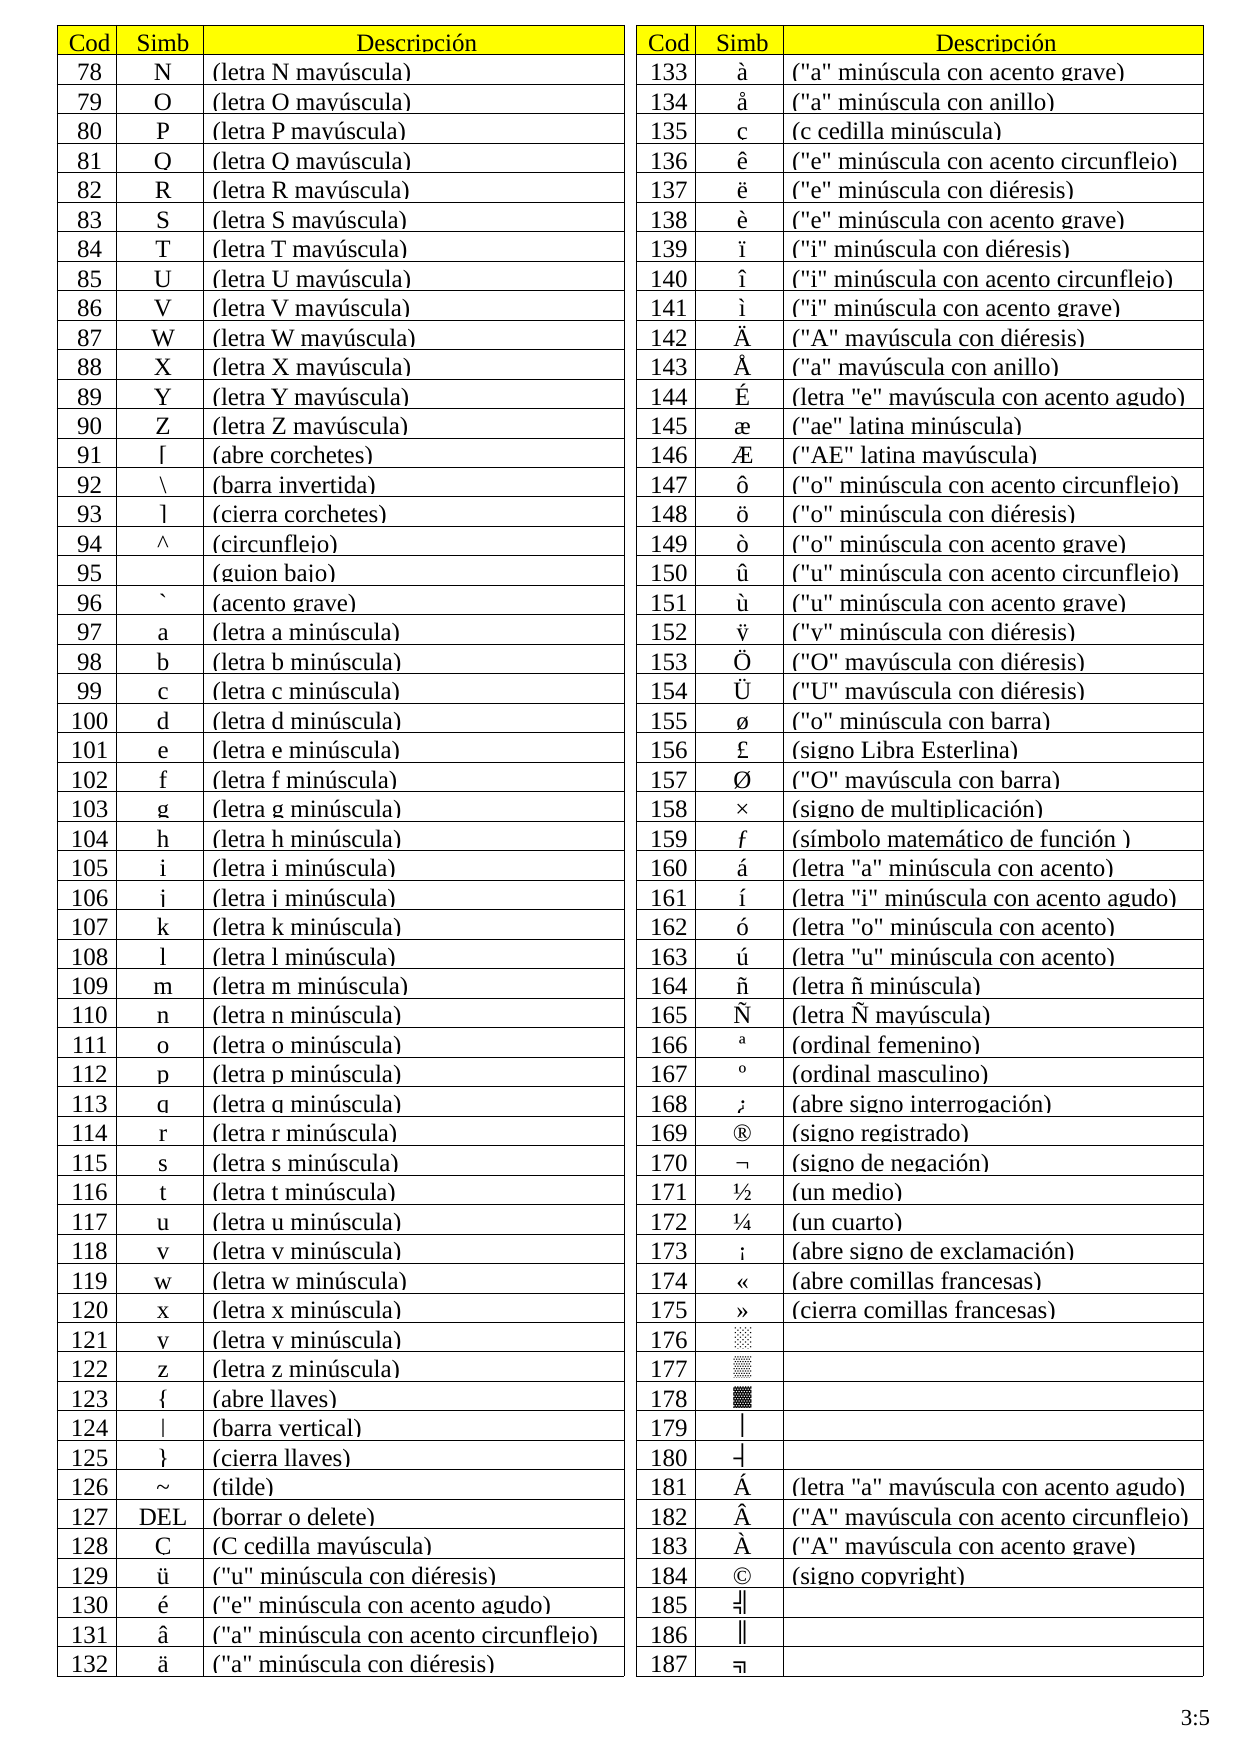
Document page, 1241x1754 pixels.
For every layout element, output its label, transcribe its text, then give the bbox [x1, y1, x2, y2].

table_cell ("A" mayúscula con diéresis) [784, 321, 1203, 349]
table_cell 101 [58, 733, 116, 762]
table_cell ("o" minúscula con barra) [784, 704, 1203, 732]
table_cell 163 [637, 940, 695, 968]
table_cell (letra j minúscula) [204, 881, 624, 909]
table_header Cod [58, 26, 116, 54]
table_cell 156 [637, 733, 695, 762]
table_cell h [117, 822, 203, 850]
table_cell p [117, 1058, 203, 1086]
table_cell 117 [58, 1205, 116, 1233]
table_cell 122 [58, 1352, 116, 1381]
table_cell n [117, 999, 203, 1027]
table_cell (letra T mayúscula) [204, 232, 624, 261]
table_cell (un medio) [784, 1176, 1203, 1204]
table_cell W [117, 321, 203, 349]
table_cell 80 [58, 114, 116, 143]
table_cell (letra "i" minúscula con acento agudo) [784, 881, 1203, 909]
table_cell ê [696, 144, 783, 172]
table_cell (letra W mayúscula) [204, 321, 624, 349]
table_cell (letra "u" minúscula con acento) [784, 940, 1203, 968]
table_cell 113 [58, 1087, 116, 1116]
table_cell ¼ [696, 1205, 783, 1233]
table_cell Ø [696, 763, 783, 791]
table_cell « [696, 1264, 783, 1292]
table_cell 94 [58, 527, 116, 555]
table_cell s [117, 1146, 203, 1174]
table_cell (abre signo interrogación) [784, 1087, 1203, 1116]
table_cell (letra g minúscula) [204, 792, 624, 821]
table_cell (letra "o" minúscula con acento) [784, 910, 1203, 939]
table_cell (letra S mayúscula) [204, 203, 624, 231]
table_cell [784, 1647, 1203, 1676]
table_cell 177 [637, 1352, 695, 1381]
table_cell 104 [58, 822, 116, 850]
table_cell 136 [637, 144, 695, 172]
table_cell 176 [637, 1323, 695, 1351]
table_cell Ñ [696, 999, 783, 1027]
table_cell 179 [637, 1411, 695, 1440]
table_cell (borrar o delete) [204, 1500, 624, 1528]
table_cell S [117, 203, 203, 231]
table_cell (ordinal masculino) [784, 1058, 1203, 1086]
table_cell 84 [58, 232, 116, 261]
table_header Cod [637, 26, 695, 54]
table_cell 183 [637, 1529, 695, 1558]
table_cell ä [117, 1647, 203, 1676]
table_cell ("O" mayúscula con diéresis) [784, 645, 1203, 673]
table_cell 178 [637, 1382, 695, 1410]
table_cell Q [117, 144, 203, 172]
table_cell ╣ [696, 1588, 783, 1617]
table_cell 126 [58, 1470, 116, 1499]
table_cell (letra p minúscula) [204, 1058, 624, 1086]
table_cell À [696, 1529, 783, 1558]
table_cell 111 [58, 1028, 116, 1057]
table_cell 164 [637, 969, 695, 998]
table_cell ñ [696, 969, 783, 998]
table_cell e [117, 733, 203, 762]
table_cell (letra X mayúscula) [204, 350, 624, 378]
table_cell 98 [58, 645, 116, 673]
table_cell Y [117, 380, 203, 408]
table_cell (letra k minúscula) [204, 910, 624, 939]
table_cell r [117, 1117, 203, 1145]
table_cell (letra n minúscula) [204, 999, 624, 1027]
table_cell (letra b minúscula) [204, 645, 624, 673]
table_cell 83 [58, 203, 116, 231]
table_cell 138 [637, 203, 695, 231]
table_cell [784, 1441, 1203, 1469]
table_cell 90 [58, 409, 116, 437]
table_cell ║ [696, 1618, 783, 1646]
table_cell w [117, 1264, 203, 1292]
table_cell ("a" minúscula con acento grave) [784, 55, 1203, 84]
table_cell 119 [58, 1264, 116, 1292]
table_cell 152 [637, 615, 695, 644]
table_cell (barra vertical) [204, 1411, 624, 1440]
table_cell 103 [58, 792, 116, 821]
table_cell (letra t minúscula) [204, 1176, 624, 1204]
table_cell 91 [58, 439, 116, 467]
table_cell (letra V mayúscula) [204, 291, 624, 319]
table_cell ù [696, 586, 783, 614]
table_cell (letra a minúscula) [204, 615, 624, 644]
table_cell 182 [637, 1500, 695, 1528]
table_cell (barra invertida) [204, 468, 624, 496]
table_cell _ [117, 556, 203, 585]
table_cell l [117, 940, 203, 968]
table_cell (abre signo de exclamación) [784, 1235, 1203, 1263]
table_cell 162 [637, 910, 695, 939]
table_cell ▓ [696, 1382, 783, 1410]
table_cell ~ [117, 1470, 203, 1499]
table_cell 86 [58, 291, 116, 319]
table_cell 81 [58, 144, 116, 172]
table_cell \ [117, 468, 203, 496]
table_cell (tilde) [204, 1470, 624, 1499]
table_cell ø [696, 704, 783, 732]
table_cell ì [696, 291, 783, 319]
table_cell (c cedilla minúscula) [784, 114, 1203, 143]
table_cell ½ [696, 1176, 783, 1204]
table_cell [ [117, 439, 203, 467]
table_cell ("ae" latina minúscula) [784, 409, 1203, 437]
table_cell 186 [637, 1618, 695, 1646]
table_cell 110 [58, 999, 116, 1027]
table_cell ("e" minúscula con acento circunflejo) [784, 144, 1203, 172]
table_cell 142 [637, 321, 695, 349]
table_cell 155 [637, 704, 695, 732]
table_cell DEL [117, 1500, 203, 1528]
table_cell (letra x minúscula) [204, 1294, 624, 1322]
table_cell ("i" minúscula con diéresis) [784, 232, 1203, 261]
table_cell (letra U mayúscula) [204, 262, 624, 290]
table_cell 171 [637, 1176, 695, 1204]
table_cell ª [696, 1028, 783, 1057]
table_cell (letra "a" mayúscula con acento agudo) [784, 1470, 1203, 1499]
table_cell (letra Ñ mayúscula) [784, 999, 1203, 1027]
table_cell o [117, 1028, 203, 1057]
table_cell â [117, 1618, 203, 1646]
table_cell Å [696, 350, 783, 378]
table_cell 153 [637, 645, 695, 673]
table_cell 130 [58, 1588, 116, 1617]
table_cell [784, 1588, 1203, 1617]
table_cell 135 [637, 114, 695, 143]
table_cell d [117, 704, 203, 732]
table_cell 106 [58, 881, 116, 909]
table_cell (letra z minúscula) [204, 1352, 624, 1381]
table_cell (guion bajo) [204, 556, 624, 585]
table_cell (abre corchetes) [204, 439, 624, 467]
table_cell ▒ [696, 1352, 783, 1381]
table_cell ("e" minúscula con acento grave) [784, 203, 1203, 231]
table_cell (letra v minúscula) [204, 1235, 624, 1263]
table_cell T [117, 232, 203, 261]
table_cell 137 [637, 173, 695, 202]
table_cell 158 [637, 792, 695, 821]
table_cell (letra R mayúscula) [204, 173, 624, 202]
table_cell (letra h minúscula) [204, 822, 624, 850]
table_cell ^ [117, 527, 203, 555]
table_cell 181 [637, 1470, 695, 1499]
table_cell Ä [696, 321, 783, 349]
table_cell 128 [58, 1529, 116, 1558]
table_cell ô [696, 468, 783, 496]
table_cell [784, 1352, 1203, 1381]
table_cell ("e" minúscula con acento agudo) [204, 1588, 624, 1617]
table_cell ("A" mayúscula con acento grave) [784, 1529, 1203, 1558]
table_cell ░ [696, 1323, 783, 1351]
table_cell z [117, 1352, 203, 1381]
table_cell (cierra comillas francesas) [784, 1294, 1203, 1322]
table_cell à [696, 55, 783, 84]
table_cell (letra "a" minúscula con acento) [784, 851, 1203, 880]
table_cell (cierra corchetes) [204, 497, 624, 526]
table_header Descripción [204, 26, 624, 54]
table_cell 112 [58, 1058, 116, 1086]
table_cell (letra ñ minúscula) [784, 969, 1203, 998]
table_cell P [117, 114, 203, 143]
table_cell 151 [637, 586, 695, 614]
table_cell 146 [637, 439, 695, 467]
table_cell (signo registrado) [784, 1117, 1203, 1145]
table_cell 93 [58, 497, 116, 526]
table_cell i [117, 851, 203, 880]
table_cell ("O" mayúscula con barra) [784, 763, 1203, 791]
table_cell R [117, 173, 203, 202]
table_cell 88 [58, 350, 116, 378]
table_cell 168 [637, 1087, 695, 1116]
table_cell 89 [58, 380, 116, 408]
table_cell 78 [58, 55, 116, 84]
table_cell 140 [637, 262, 695, 290]
table_cell 169 [637, 1117, 695, 1145]
table_cell ƒ [696, 822, 783, 850]
table_cell Ö [696, 645, 783, 673]
table_cell 180 [637, 1441, 695, 1469]
table_cell ó [696, 910, 783, 939]
table_cell û [696, 556, 783, 585]
table_cell 123 [58, 1382, 116, 1410]
table_cell ö [696, 497, 783, 526]
table_header Simb [117, 26, 203, 54]
table_cell 170 [637, 1146, 695, 1174]
table_cell ("i" minúscula con acento circunflejo) [784, 262, 1203, 290]
table_cell 129 [58, 1559, 116, 1587]
table_cell (abre llaves) [204, 1382, 624, 1410]
table_cell 120 [58, 1294, 116, 1322]
table_cell g [117, 792, 203, 821]
table_cell (letra Y mayúscula) [204, 380, 624, 408]
table_cell 114 [58, 1117, 116, 1145]
table_cell 124 [58, 1411, 116, 1440]
table_cell 166 [637, 1028, 695, 1057]
table_cell (letra s minúscula) [204, 1146, 624, 1174]
table_cell t [117, 1176, 203, 1204]
table_cell ("a" minúscula con acento circunflejo) [204, 1618, 624, 1646]
table_cell (letra q minúscula) [204, 1087, 624, 1116]
table_cell } [117, 1441, 203, 1469]
table_cell 165 [637, 999, 695, 1027]
table_cell ("i" minúscula con acento grave) [784, 291, 1203, 319]
table_cell 127 [58, 1500, 116, 1528]
table_cell í [696, 881, 783, 909]
table_cell ® [696, 1117, 783, 1145]
table_cell © [696, 1559, 783, 1587]
table_cell [784, 1618, 1203, 1646]
table_cell × [696, 792, 783, 821]
table_cell ("U" mayúscula con diéresis) [784, 674, 1203, 703]
table_cell ("A" mayúscula con acento circunflejo) [784, 1500, 1203, 1528]
table_cell 97 [58, 615, 116, 644]
table_cell 99 [58, 674, 116, 703]
table_cell 95 [58, 556, 116, 585]
table_cell (letra f minúscula) [204, 763, 624, 791]
table_cell » [696, 1294, 783, 1322]
table_cell 125 [58, 1441, 116, 1469]
table_cell 108 [58, 940, 116, 968]
table_cell Ü [696, 674, 783, 703]
table_cell º [696, 1058, 783, 1086]
table_cell 131 [58, 1618, 116, 1646]
table_cell (letra u minúscula) [204, 1205, 624, 1233]
table_cell Á [696, 1470, 783, 1499]
table_cell ("AE" latina mayúscula) [784, 439, 1203, 467]
table_cell (letra o minúscula) [204, 1028, 624, 1057]
table_cell 161 [637, 881, 695, 909]
table_cell 187 [637, 1647, 695, 1676]
table_cell 132 [58, 1647, 116, 1676]
table_cell (letra c minúscula) [204, 674, 624, 703]
table_cell [784, 1382, 1203, 1410]
table_cell (letra P mayúscula) [204, 114, 624, 143]
table_cell 133 [637, 55, 695, 84]
table_cell v [117, 1235, 203, 1263]
table_cell x [117, 1294, 203, 1322]
table_cell (letra i minúscula) [204, 851, 624, 880]
table_cell 143 [637, 350, 695, 378]
table_cell 139 [637, 232, 695, 261]
table_cell ("a" minúscula con anillo) [784, 85, 1203, 113]
table_cell 174 [637, 1264, 695, 1292]
table_cell (letra m minúscula) [204, 969, 624, 998]
table_header Descripción [784, 26, 1203, 54]
table_cell ï [696, 232, 783, 261]
table_cell 82 [58, 173, 116, 202]
table_cell ("o" minúscula con acento circunflejo) [784, 468, 1203, 496]
table_cell ╗ [696, 1647, 783, 1676]
table_cell (letra e minúscula) [204, 733, 624, 762]
table_cell (letra w minúscula) [204, 1264, 624, 1292]
table_cell V [117, 291, 203, 319]
table_cell É [696, 380, 783, 408]
table_cell 109 [58, 969, 116, 998]
table_cell X [117, 350, 203, 378]
table_cell (ordinal femenino) [784, 1028, 1203, 1057]
table_cell f [117, 763, 203, 791]
table_cell (símbolo matemático de función ) [784, 822, 1203, 850]
table_cell 141 [637, 291, 695, 319]
table_cell 118 [58, 1235, 116, 1263]
table_cell 102 [58, 763, 116, 791]
table_cell (cierra llaves) [204, 1441, 624, 1469]
table_cell 92 [58, 468, 116, 496]
table_cell [784, 1323, 1203, 1351]
table_cell (letra N mayúscula) [204, 55, 624, 84]
table_cell { [117, 1382, 203, 1410]
table_cell æ [696, 409, 783, 437]
table_cell N [117, 55, 203, 84]
table_cell 149 [637, 527, 695, 555]
table_cell Z [117, 409, 203, 437]
table_cell ("u" minúscula con acento grave) [784, 586, 1203, 614]
table_cell 121 [58, 1323, 116, 1351]
table_cell (letra "e" mayúscula con acento agudo) [784, 380, 1203, 408]
table_cell U [117, 262, 203, 290]
table_cell ("u" minúscula con acento circunflejo) [784, 556, 1203, 585]
table_cell 184 [637, 1559, 695, 1587]
table_cell ] [117, 497, 203, 526]
table_cell Â [696, 1500, 783, 1528]
table_cell (circunflejo) [204, 527, 624, 555]
table_cell 147 [637, 468, 695, 496]
table_cell ("a" minúscula con diéresis) [204, 1647, 624, 1676]
table_cell á [696, 851, 783, 880]
table_cell m [117, 969, 203, 998]
table_cell (un cuarto) [784, 1205, 1203, 1233]
table_cell Ç [117, 1529, 203, 1558]
table_cell b [117, 645, 203, 673]
table_cell 145 [637, 409, 695, 437]
table_cell 185 [637, 1588, 695, 1617]
table_cell 150 [637, 556, 695, 585]
table_cell (signo Libra Esterlina) [784, 733, 1203, 762]
table_cell 105 [58, 851, 116, 880]
table_cell 107 [58, 910, 116, 939]
table_cell 175 [637, 1294, 695, 1322]
table_cell é [117, 1588, 203, 1617]
table_cell (letra r minúscula) [204, 1117, 624, 1145]
table_cell (letra Z mayúscula) [204, 409, 624, 437]
table_cell 173 [637, 1235, 695, 1263]
table_cell î [696, 262, 783, 290]
table_cell 167 [637, 1058, 695, 1086]
table_cell (letra Q mayúscula) [204, 144, 624, 172]
table_cell ò [696, 527, 783, 555]
table_cell | [117, 1411, 203, 1440]
table_cell k [117, 910, 203, 939]
table_cell (letra l minúscula) [204, 940, 624, 968]
table_cell 159 [637, 822, 695, 850]
table_cell ¡ [696, 1235, 783, 1263]
table_cell (C cedilla mayúscula) [204, 1529, 624, 1558]
table_cell (signo copyright) [784, 1559, 1203, 1587]
table_cell (letra y minúscula) [204, 1323, 624, 1351]
table_cell j [117, 881, 203, 909]
table_cell 154 [637, 674, 695, 703]
table_cell y [117, 1323, 203, 1351]
table_cell 144 [637, 380, 695, 408]
table_cell (signo de multiplicación) [784, 792, 1203, 821]
table_cell 115 [58, 1146, 116, 1174]
table_cell (acento grave) [204, 586, 624, 614]
table_cell ú [696, 940, 783, 968]
table_cell 116 [58, 1176, 116, 1204]
table_cell u [117, 1205, 203, 1233]
table_cell ("o" minúscula con diéresis) [784, 497, 1203, 526]
table_cell ¿ [696, 1087, 783, 1116]
table_cell 100 [58, 704, 116, 732]
table_cell a [117, 615, 203, 644]
table_cell ("a" mayúscula con anillo) [784, 350, 1203, 378]
table_cell 160 [637, 851, 695, 880]
table_cell ("o" minúscula con acento grave) [784, 527, 1203, 555]
table_cell ü [117, 1559, 203, 1587]
table_cell ┤ [696, 1441, 783, 1469]
table_cell ("y" minúscula con diéresis) [784, 615, 1203, 644]
table_cell 85 [58, 262, 116, 290]
table_cell c [117, 674, 203, 703]
table_cell ÿ [696, 615, 783, 644]
table_cell 79 [58, 85, 116, 113]
table_cell 96 [58, 586, 116, 614]
table_cell (letra O mayúscula) [204, 85, 624, 113]
table_cell (letra d minúscula) [204, 704, 624, 732]
table_header Simb [696, 26, 783, 54]
table_cell (signo de negación) [784, 1146, 1203, 1174]
table_cell å [696, 85, 783, 113]
table_cell ç [696, 114, 783, 143]
table_cell 87 [58, 321, 116, 349]
table_cell 148 [637, 497, 695, 526]
table_cell Æ [696, 439, 783, 467]
table_cell q [117, 1087, 203, 1116]
table_cell ("u" minúscula con diéresis) [204, 1559, 624, 1587]
table_cell [784, 1411, 1203, 1440]
table_cell ` [117, 586, 203, 614]
table_cell (abre comillas francesas) [784, 1264, 1203, 1292]
table_cell 134 [637, 85, 695, 113]
table_cell ë [696, 173, 783, 202]
table_cell £ [696, 733, 783, 762]
table_cell │ [696, 1411, 783, 1440]
table_cell 157 [637, 763, 695, 791]
table_cell ¬ [696, 1146, 783, 1174]
table_cell O [117, 85, 203, 113]
table_cell è [696, 203, 783, 231]
table_cell ("e" minúscula con diéresis) [784, 173, 1203, 202]
table_cell 172 [637, 1205, 695, 1233]
